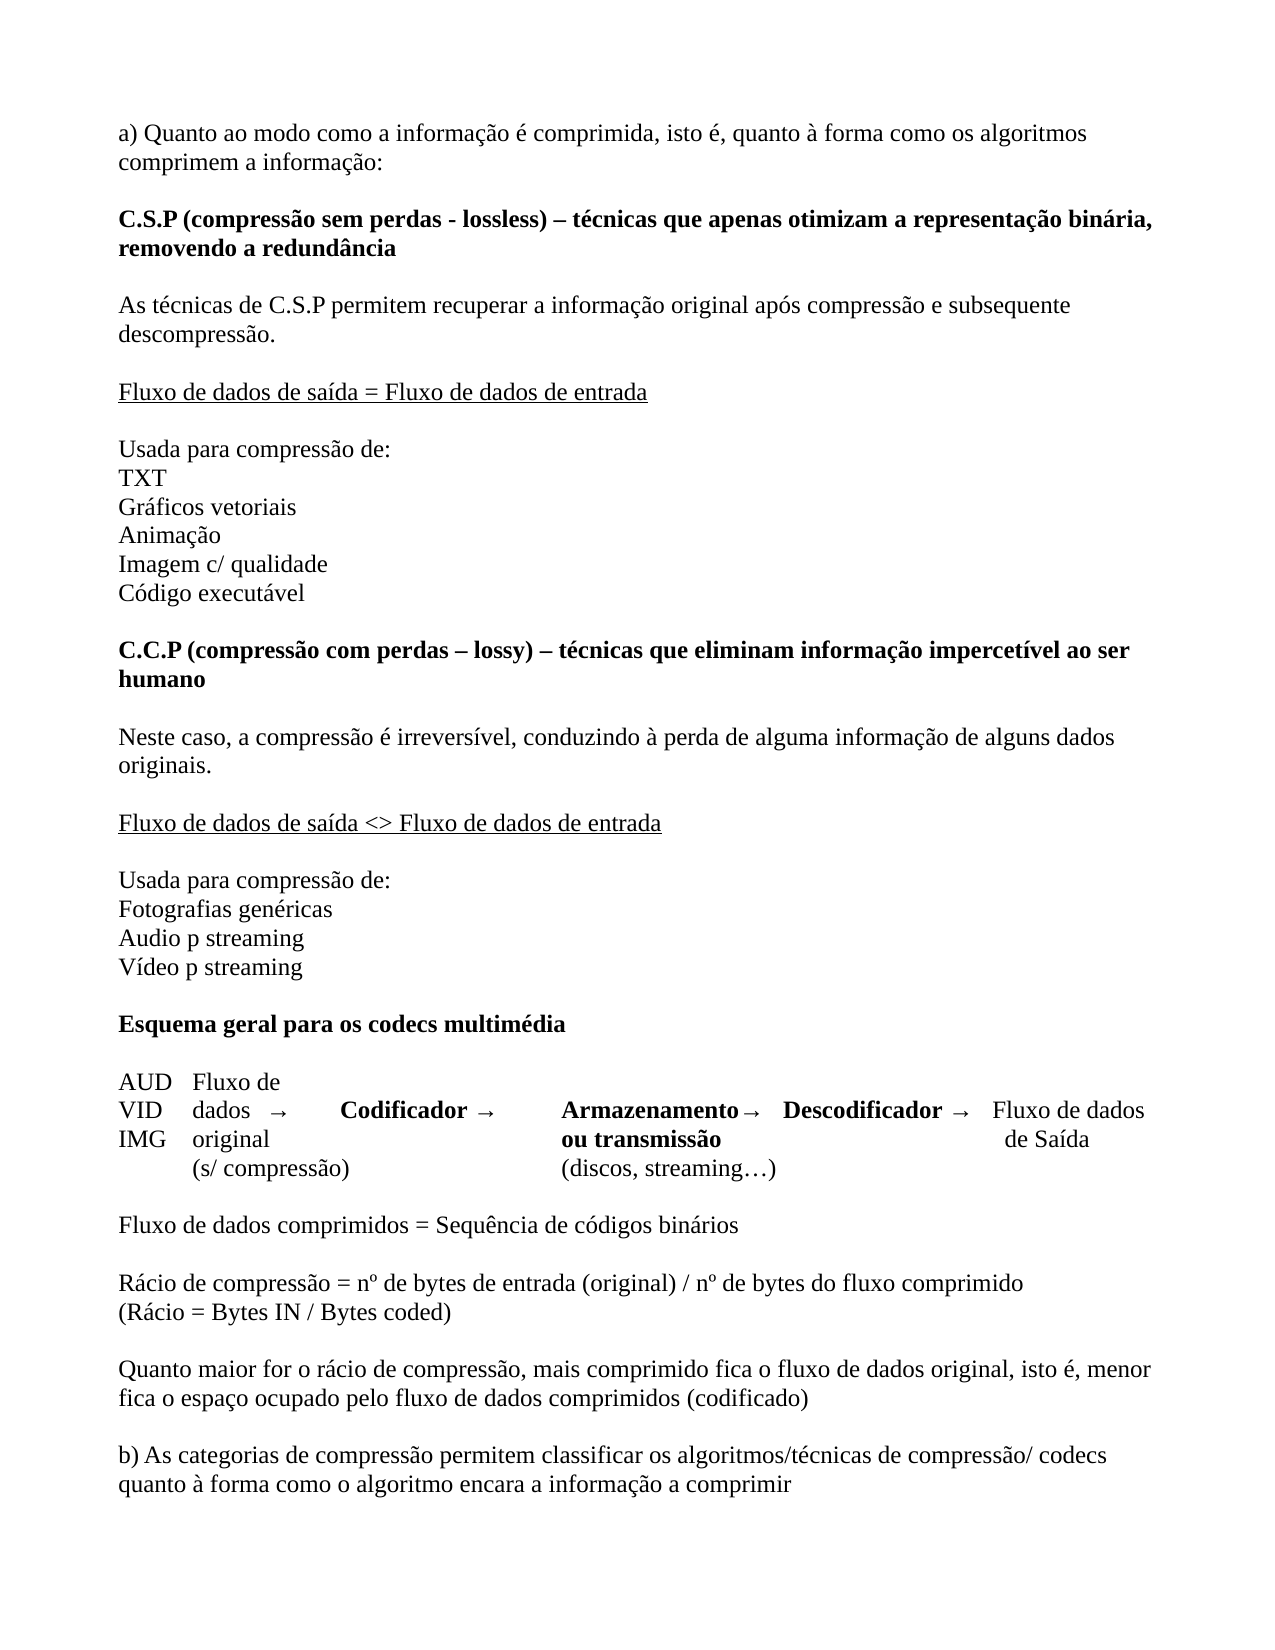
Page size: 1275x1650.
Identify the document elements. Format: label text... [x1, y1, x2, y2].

text Fluxo de dados de saída <> Fluxo de dados de entrada [118, 808, 1157, 837]
text VID dados → Codificador → Armazenamento→ Descodificador → Fluxo de dados [118, 1096, 1157, 1124]
text Animação [118, 521, 1157, 549]
text IMG original ou transmissão de Saída [118, 1124, 1157, 1153]
text a) Quanto ao modo como a informação é comprimida, isto é, quanto à forma como os algoritmos comprimem a informação: [118, 118, 1157, 176]
text Quanto maior for o rácio de compressão, mais comprimido fica o fluxo de dados original, isto é, menor fica o espaço ocupado pelo fluxo de dados comprimidos (codificado) [118, 1354, 1157, 1412]
text Código executável [118, 578, 1157, 607]
text TXT [118, 463, 1157, 492]
text Fotografias genéricas [118, 894, 1157, 923]
text (Rácio = Bytes IN / Bytes coded) [118, 1297, 1157, 1326]
text Rácio de compressão = nº de bytes de entrada (original) / nº de bytes do fluxo comprimido [118, 1268, 1157, 1297]
text Esquema geral para os codecs multimédia [118, 1009, 1157, 1038]
text C.C.P (compressão com perdas – lossy) – técnicas que eliminam informação impercetível ao ser humano [118, 636, 1157, 693]
text b) As categorias de compressão permitem classificar os algoritmos/técnicas de compressão/ codecs quanto à forma como o algoritmo encara a informação a comprimir [118, 1441, 1157, 1498]
text Audio p streaming [118, 923, 1157, 952]
text C.S.P (compressão sem perdas - lossless) – técnicas que apenas otimizam a representação binária, removendo a redundância [118, 204, 1157, 262]
text Fluxo de dados comprimidos = Sequência de códigos binários [118, 1211, 1157, 1239]
text (s/ compressão) (discos, streaming…) [118, 1153, 1157, 1182]
text Usada para compressão de: [118, 866, 1157, 894]
text Gráficos vetoriais [118, 492, 1157, 521]
text Neste caso, a compressão é irreversível, conduzindo à perda de alguma informação de alguns dados originais. [118, 722, 1157, 779]
text As técnicas de C.S.P permitem recuperar a informação original após compressão e subsequente descompressão. [118, 291, 1157, 348]
text Usada para compressão de: [118, 434, 1157, 463]
text Fluxo de dados de saída = Fluxo de dados de entrada [118, 377, 1157, 406]
text Imagem c/ qualidade [118, 549, 1157, 578]
text AUD Fluxo de [118, 1067, 1157, 1096]
text Vídeo p streaming [118, 952, 1157, 981]
